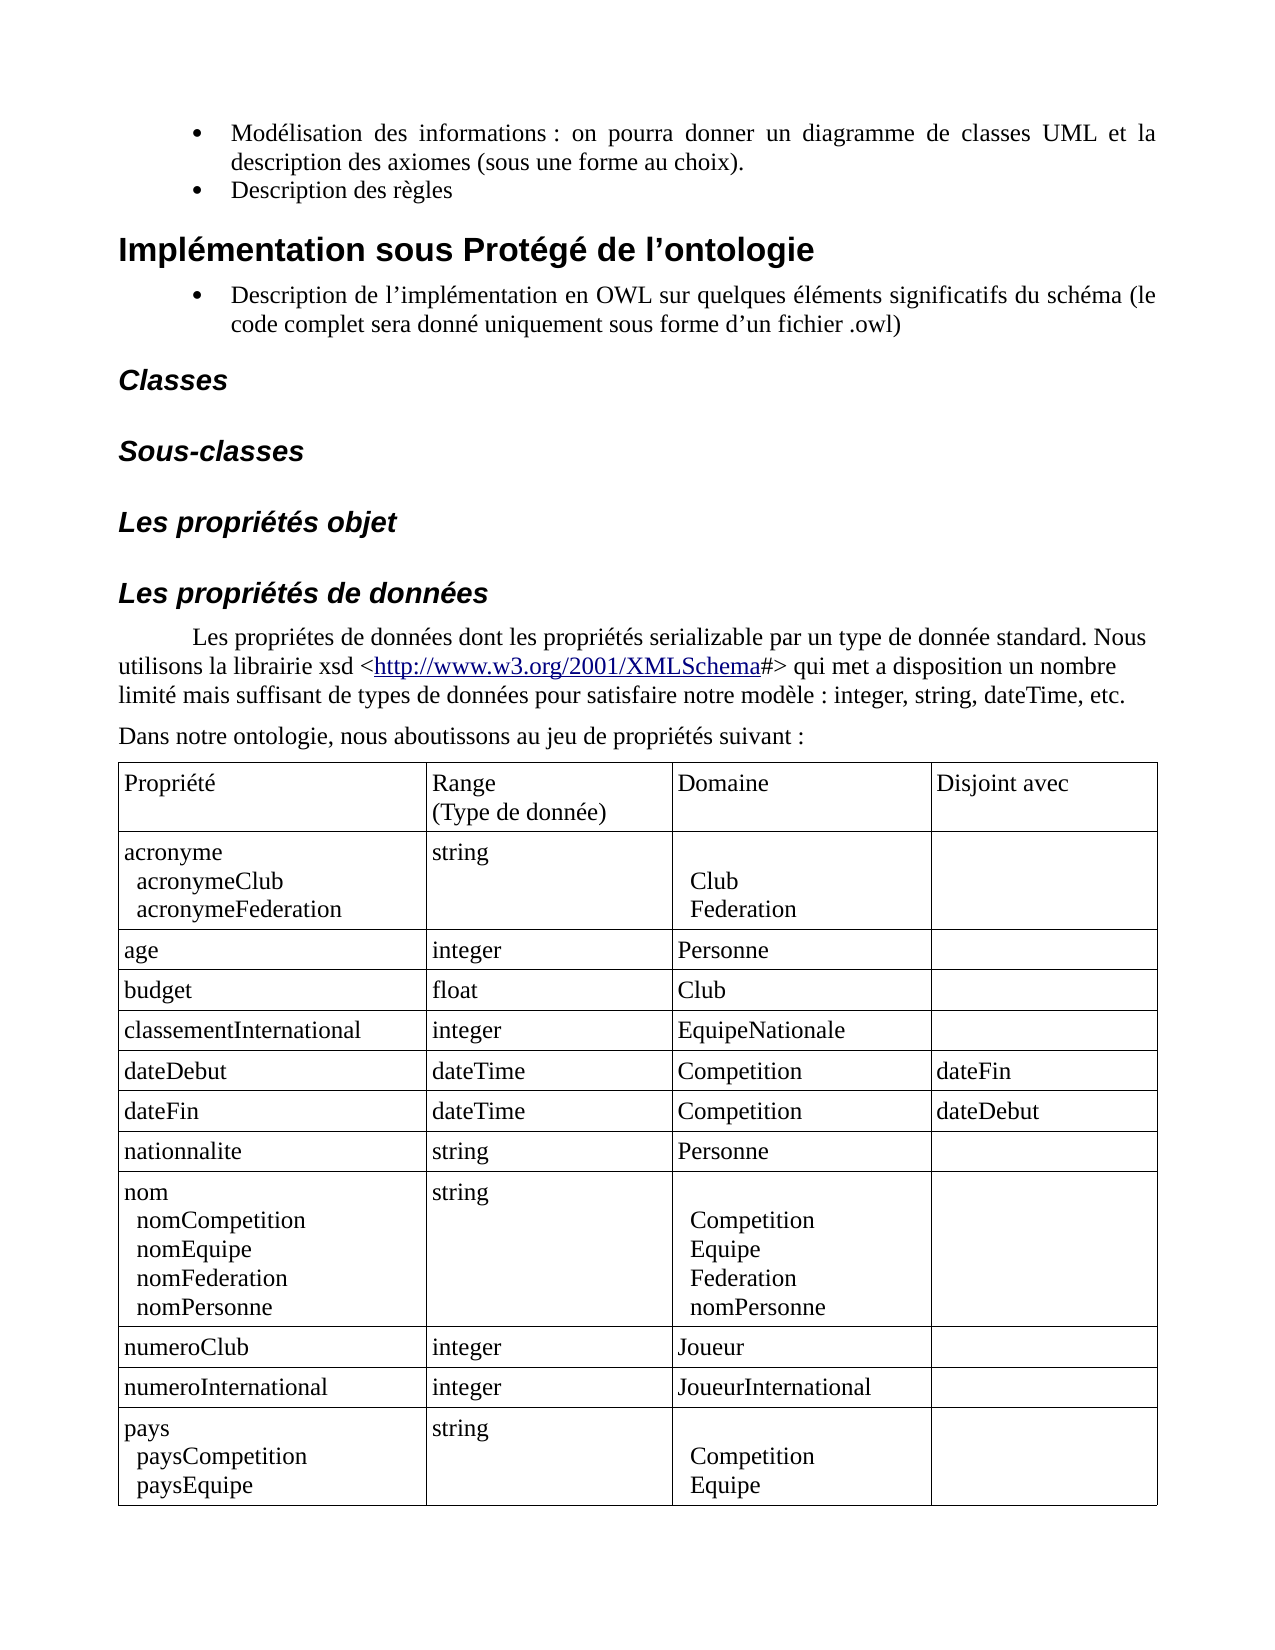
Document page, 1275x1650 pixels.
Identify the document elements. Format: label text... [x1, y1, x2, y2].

subtitle Sous-classes [118, 434, 1157, 468]
table_cell EquipeNationale [673, 1011, 931, 1050]
table_cell numeroClub [119, 1327, 426, 1367]
table_cell string [427, 832, 672, 929]
table_cell age [119, 930, 426, 969]
table_cell dateTime [427, 1091, 672, 1131]
table_cell [932, 1368, 1157, 1407]
table_cell [932, 1327, 1157, 1367]
list Description des règles [193, 176, 1157, 204]
table_cell Competition Equipe [673, 1408, 931, 1505]
table_cell integer [427, 1327, 672, 1367]
table_cell integer [427, 1011, 672, 1050]
table_header Domaine [673, 763, 931, 831]
table_cell dateDebut [119, 1051, 426, 1090]
subtitle Les propriétés de données [118, 576, 1157, 610]
table_cell [932, 930, 1157, 969]
table_cell [932, 832, 1157, 929]
subtitle Implémentation sous Protégé de l’ontologie [118, 229, 1157, 268]
table_cell classementInternational [119, 1011, 426, 1050]
table_cell Club [673, 970, 931, 1010]
table_cell JoueurInternational [673, 1368, 931, 1407]
table_cell Joueur [673, 1327, 931, 1367]
table_cell Personne [673, 930, 931, 969]
text Dans notre ontologie, nous aboutissons au jeu de propriétés suivant : [118, 721, 1157, 750]
table_cell dateTime [427, 1051, 672, 1090]
table_cell dateFin [119, 1091, 426, 1131]
table_cell Competition Equipe Federation nomPersonne [673, 1172, 931, 1326]
table_cell string [427, 1408, 672, 1505]
table_cell acronyme acronymeClub acronymeFederation [119, 832, 426, 929]
table_cell numeroInternational [119, 1368, 426, 1407]
table_cell pays paysCompetition paysEquipe [119, 1408, 426, 1505]
table_cell [932, 970, 1157, 1010]
text Les propriétes de données dont les propriétés serializable par un type de donnée standard. Nous utilisons la librairie xsd <http://www.w3.org/2001/XMLSchema#> qui met a disposition un nombre limité mais suffisant de types de données pour satisfaire notre modèle : integer, string, dateTime, etc. [118, 622, 1157, 708]
table_cell Competition [673, 1091, 931, 1131]
table_cell budget [119, 970, 426, 1010]
table_cell integer [427, 930, 672, 969]
table_cell [932, 1172, 1157, 1326]
table_cell string [427, 1172, 672, 1326]
table_header Disjoint avec [932, 763, 1157, 831]
subtitle Classes [118, 363, 1157, 397]
table_cell nom nomCompetition nomEquipe nomFederation nomPersonne [119, 1172, 426, 1326]
table_cell [932, 1408, 1157, 1505]
table_header Propriété [119, 763, 426, 831]
table_cell Personne [673, 1132, 931, 1171]
table_cell string [427, 1132, 672, 1171]
table_cell nationnalite [119, 1132, 426, 1171]
table_header Range (Type de donnée) [427, 763, 672, 831]
table_cell [932, 1132, 1157, 1171]
table_cell Competition [673, 1051, 931, 1090]
table_cell integer [427, 1368, 672, 1407]
table_cell dateDebut [932, 1091, 1157, 1131]
table_cell Club Federation [673, 832, 931, 929]
table_cell float [427, 970, 672, 1010]
subtitle Les propriétés objet [118, 505, 1157, 539]
table_cell dateFin [932, 1051, 1157, 1090]
table_cell [932, 1011, 1157, 1050]
list Description de l’implémentation en OWL sur quelques éléments significatifs du schéma (le code complet sera donné uniquement sous forme d’un fichier .owl) [193, 281, 1157, 338]
list Modélisation des informations : on pourra donner un diagramme de classes UML et la description des axiomes (sous une forme au choix). [193, 118, 1157, 176]
